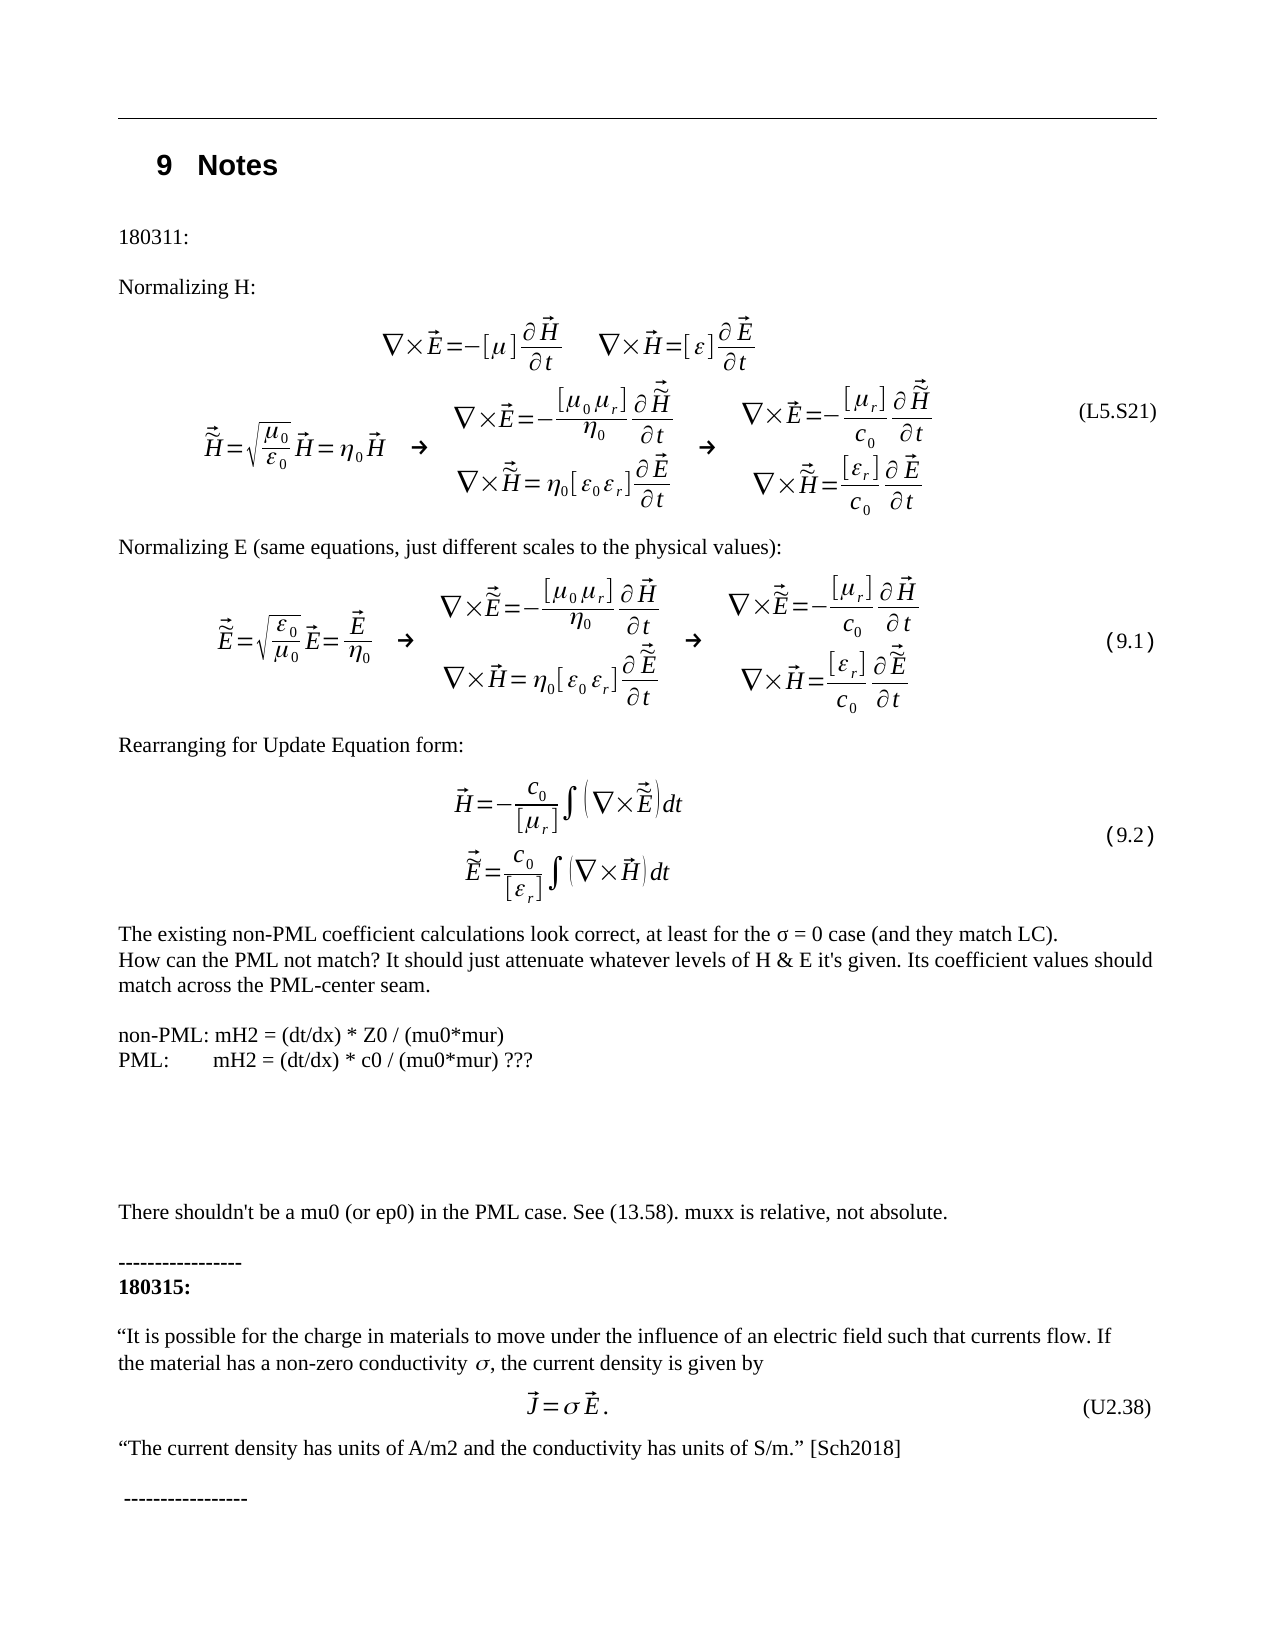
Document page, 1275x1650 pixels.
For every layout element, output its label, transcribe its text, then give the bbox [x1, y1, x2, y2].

text The existing non-PML coefficient calculations look correct, at least for the σ = 0 case (and they match LC). [118, 921, 1157, 947]
text “The current density has units of A/m2 and the conductivity has units of S/m.” [Sch2018] [118, 1435, 1157, 1460]
text Normalizing H: [118, 274, 1157, 299]
text (U2.38) [118, 1389, 1157, 1420]
text ----------------- [118, 1485, 1157, 1510]
subtitle Notes [118, 119, 1157, 212]
text Rearranging for Update Equation form: [118, 732, 1157, 757]
text There shouldn't be a mu0 (or ep0) in the PML case. See (13.58). muxx is relative, not absolute. [118, 1199, 1157, 1224]
text (9.2) [118, 772, 1157, 906]
text 180311: [118, 224, 1157, 249]
text How can the PML not match? It should just attenuate whatever levels of H & E it's given. Its coefficient values should match across the PML-center seam. [118, 947, 1157, 997]
text non-PML: mH2 = (dt/dx) * Z0 / (mu0*mur) [118, 1022, 1157, 1047]
text Normalizing E (same equations, just different scales to the physical values): [118, 534, 1157, 559]
text (L5.S21) [118, 314, 1157, 519]
text ----------------- [118, 1249, 1157, 1274]
text (9.1) [118, 574, 1157, 717]
text PML: mH2 = (dt/dx) * c0 / (mu0*mur) ??? [118, 1047, 1157, 1073]
text 180315: [118, 1274, 1157, 1299]
